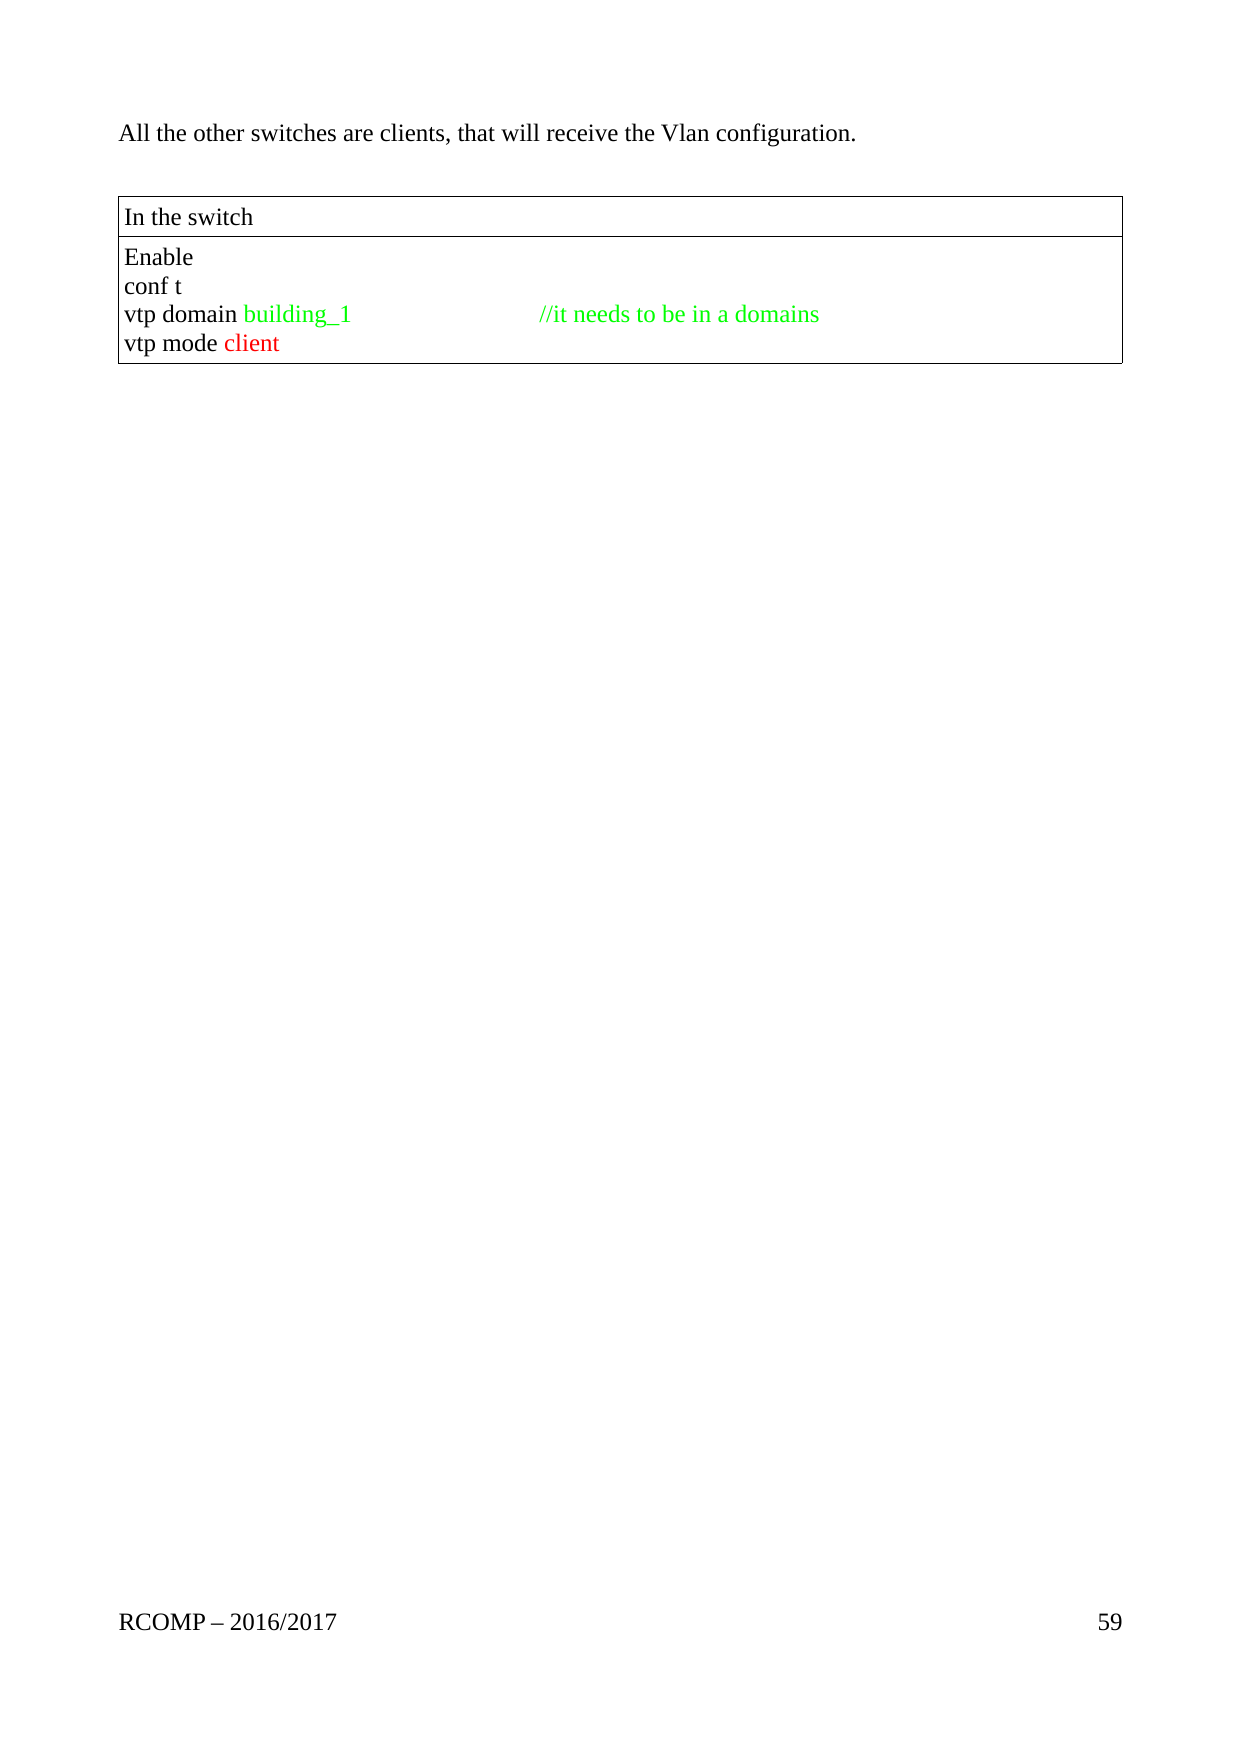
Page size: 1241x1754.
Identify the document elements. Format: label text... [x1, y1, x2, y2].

table_cell Enable conf t vtp domain building_1 //it needs to be in a domains vtp mode client [119, 237, 1122, 363]
table_header In the switch [119, 197, 1122, 236]
text All the other switches are clients, that will receive the Vlan configuration. [118, 118, 1122, 147]
